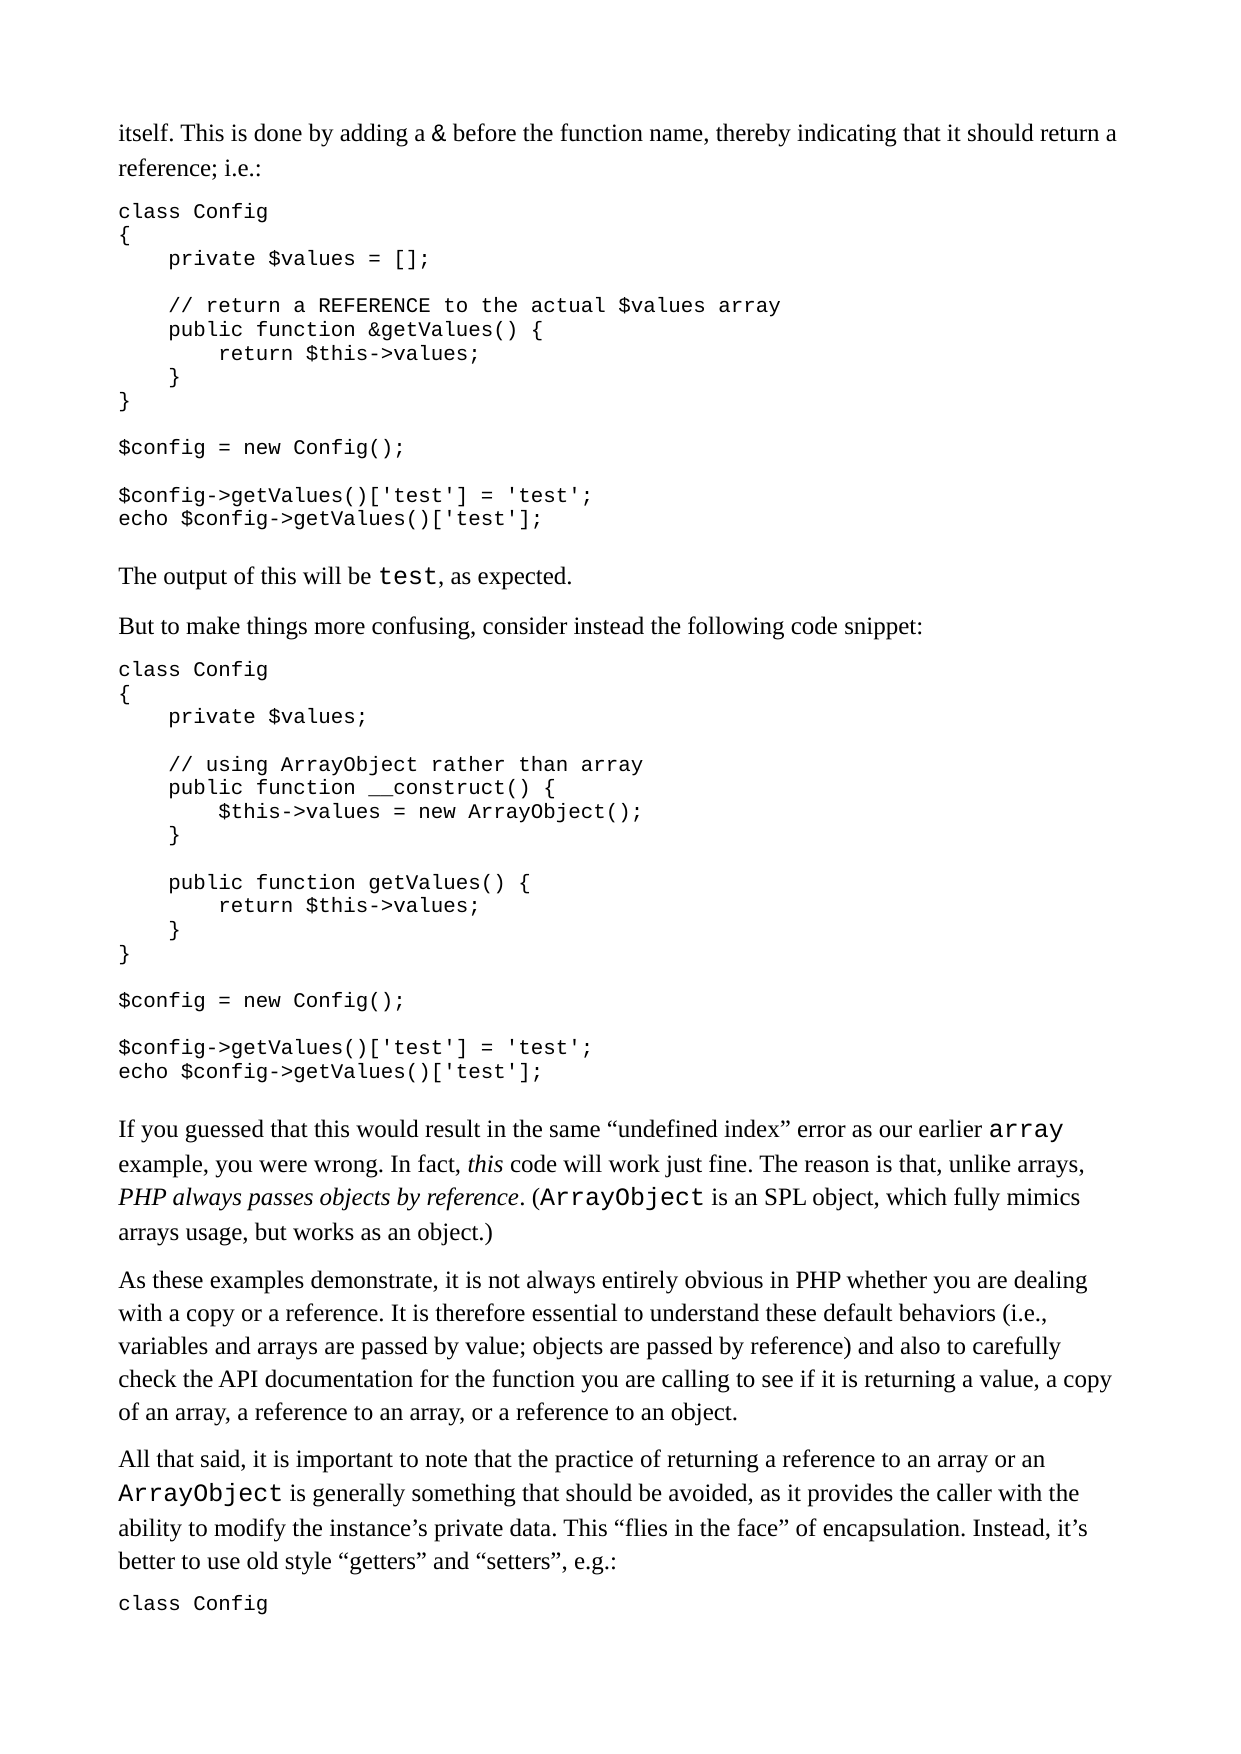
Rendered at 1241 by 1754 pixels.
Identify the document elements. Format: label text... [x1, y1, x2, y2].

text But to make things more confusing, consider instead the following code snippet: [118, 611, 1122, 640]
text itself. This is done by adding a & before the function name, thereby indicating that it should return a reference; i.e.: [118, 118, 1122, 182]
text $config->getValues()['test'] = 'test'; [118, 484, 1122, 508]
text $config = new Config(); [118, 990, 1122, 1014]
text echo $config->getValues()['test']; [118, 508, 1122, 532]
text } [118, 943, 1122, 966]
text If you guessed that this would result in the same “undefined index” error as our earlier array example, you were wrong. In fact, this code will work just fine. The reason is that, unlike arrays, PHP always passes objects by reference. (ArrayObject is an SPL object, which fully mimics arrays usage, but works as an object.) [118, 1114, 1122, 1246]
text As these examples demonstrate, it is not always entirely obvious in PHP whether you are dealing with a copy or a reference. It is therefore essential to understand these default behaviors (i.e., variables and arrays are passed by value; objects are passed by reference) and also to carefully check the API documentation for the function you are calling to see if it is returning a value, a copy of an array, a reference to an array, or a reference to an object. [118, 1265, 1122, 1426]
text // using ArrayObject rather than array [118, 753, 1122, 777]
text public function __construct() { [118, 777, 1122, 801]
text } [118, 919, 1122, 943]
text The output of this will be test, as expected. [118, 561, 1122, 592]
text class Config [118, 659, 1122, 683]
text } [118, 390, 1122, 414]
text $config = new Config(); [118, 437, 1122, 461]
text All that said, it is important to note that the practice of returning a reference to an array or an ArrayObject is generally something that should be avoided, as it provides the caller with the ability to modify the instance’s private data. This “flies in the face” of encapsulation. Instead, it’s better to use old style “getters” and “setters”, e.g.: [118, 1444, 1122, 1574]
text return $this->values; [118, 895, 1122, 919]
text return $this->values; [118, 343, 1122, 366]
text // return a REFERENCE to the actual $values array [118, 295, 1122, 319]
text class Config [118, 201, 1122, 224]
text echo $config->getValues()['test']; [118, 1061, 1122, 1084]
text private $values = []; [118, 248, 1122, 272]
text } [118, 824, 1122, 848]
text private $values; [118, 706, 1122, 730]
text } [118, 366, 1122, 390]
text { [118, 683, 1122, 706]
text $config->getValues()['test'] = 'test'; [118, 1037, 1122, 1061]
text { [118, 224, 1122, 248]
text $this->values = new ArrayObject(); [118, 801, 1122, 824]
text class Config [118, 1593, 1122, 1617]
text public function &getValues() { [118, 319, 1122, 343]
text public function getValues() { [118, 872, 1122, 895]
